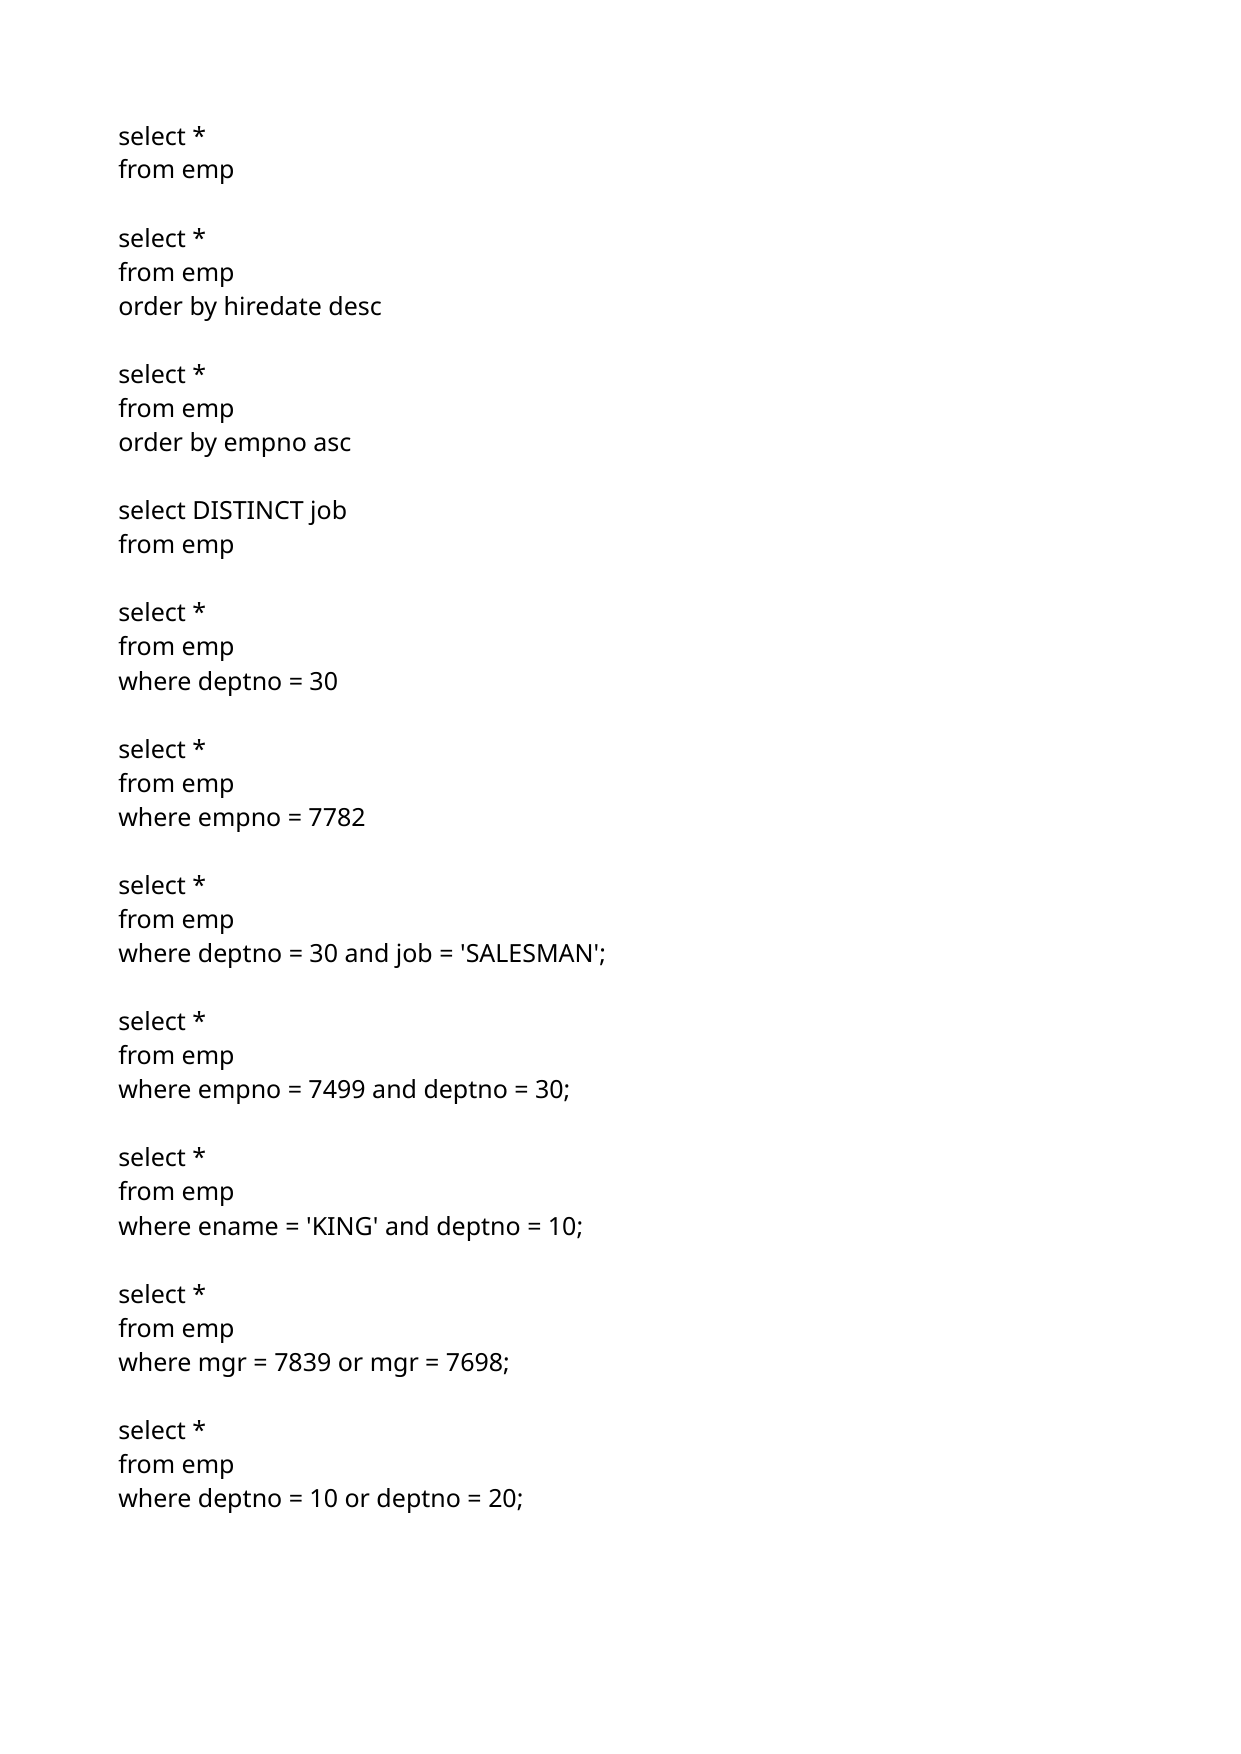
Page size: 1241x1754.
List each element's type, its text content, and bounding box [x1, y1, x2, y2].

text where empno = 7499 and deptno = 30; [118, 1072, 1122, 1106]
text select * [118, 1004, 1122, 1038]
text select * [118, 357, 1122, 391]
text from emp [118, 152, 1122, 186]
text select * [118, 220, 1122, 254]
text where mgr = 7839 or mgr = 7698; [118, 1344, 1122, 1378]
text from emp [118, 1447, 1122, 1481]
text select * [118, 595, 1122, 629]
text where ename = 'KING' and deptno = 10; [118, 1208, 1122, 1242]
text select * [118, 1412, 1122, 1447]
text from emp [118, 765, 1122, 799]
text select * [118, 867, 1122, 902]
text from emp [118, 1310, 1122, 1344]
text from emp [118, 1038, 1122, 1072]
text select * [118, 1276, 1122, 1310]
text from emp [118, 254, 1122, 288]
text from emp [118, 1174, 1122, 1208]
text from emp [118, 527, 1122, 561]
text where empno = 7782 [118, 799, 1122, 833]
text where deptno = 30 and job = 'SALESMAN'; [118, 936, 1122, 970]
text select * [118, 731, 1122, 765]
text select * [118, 118, 1122, 152]
text from emp [118, 391, 1122, 425]
text select * [118, 1140, 1122, 1174]
text where deptno = 10 or deptno = 20; [118, 1481, 1122, 1515]
text from emp [118, 902, 1122, 936]
text from emp [118, 629, 1122, 663]
text order by empno asc [118, 425, 1122, 459]
text order by hiredate desc [118, 288, 1122, 322]
text where deptno = 30 [118, 663, 1122, 697]
text select DISTINCT job [118, 493, 1122, 527]
